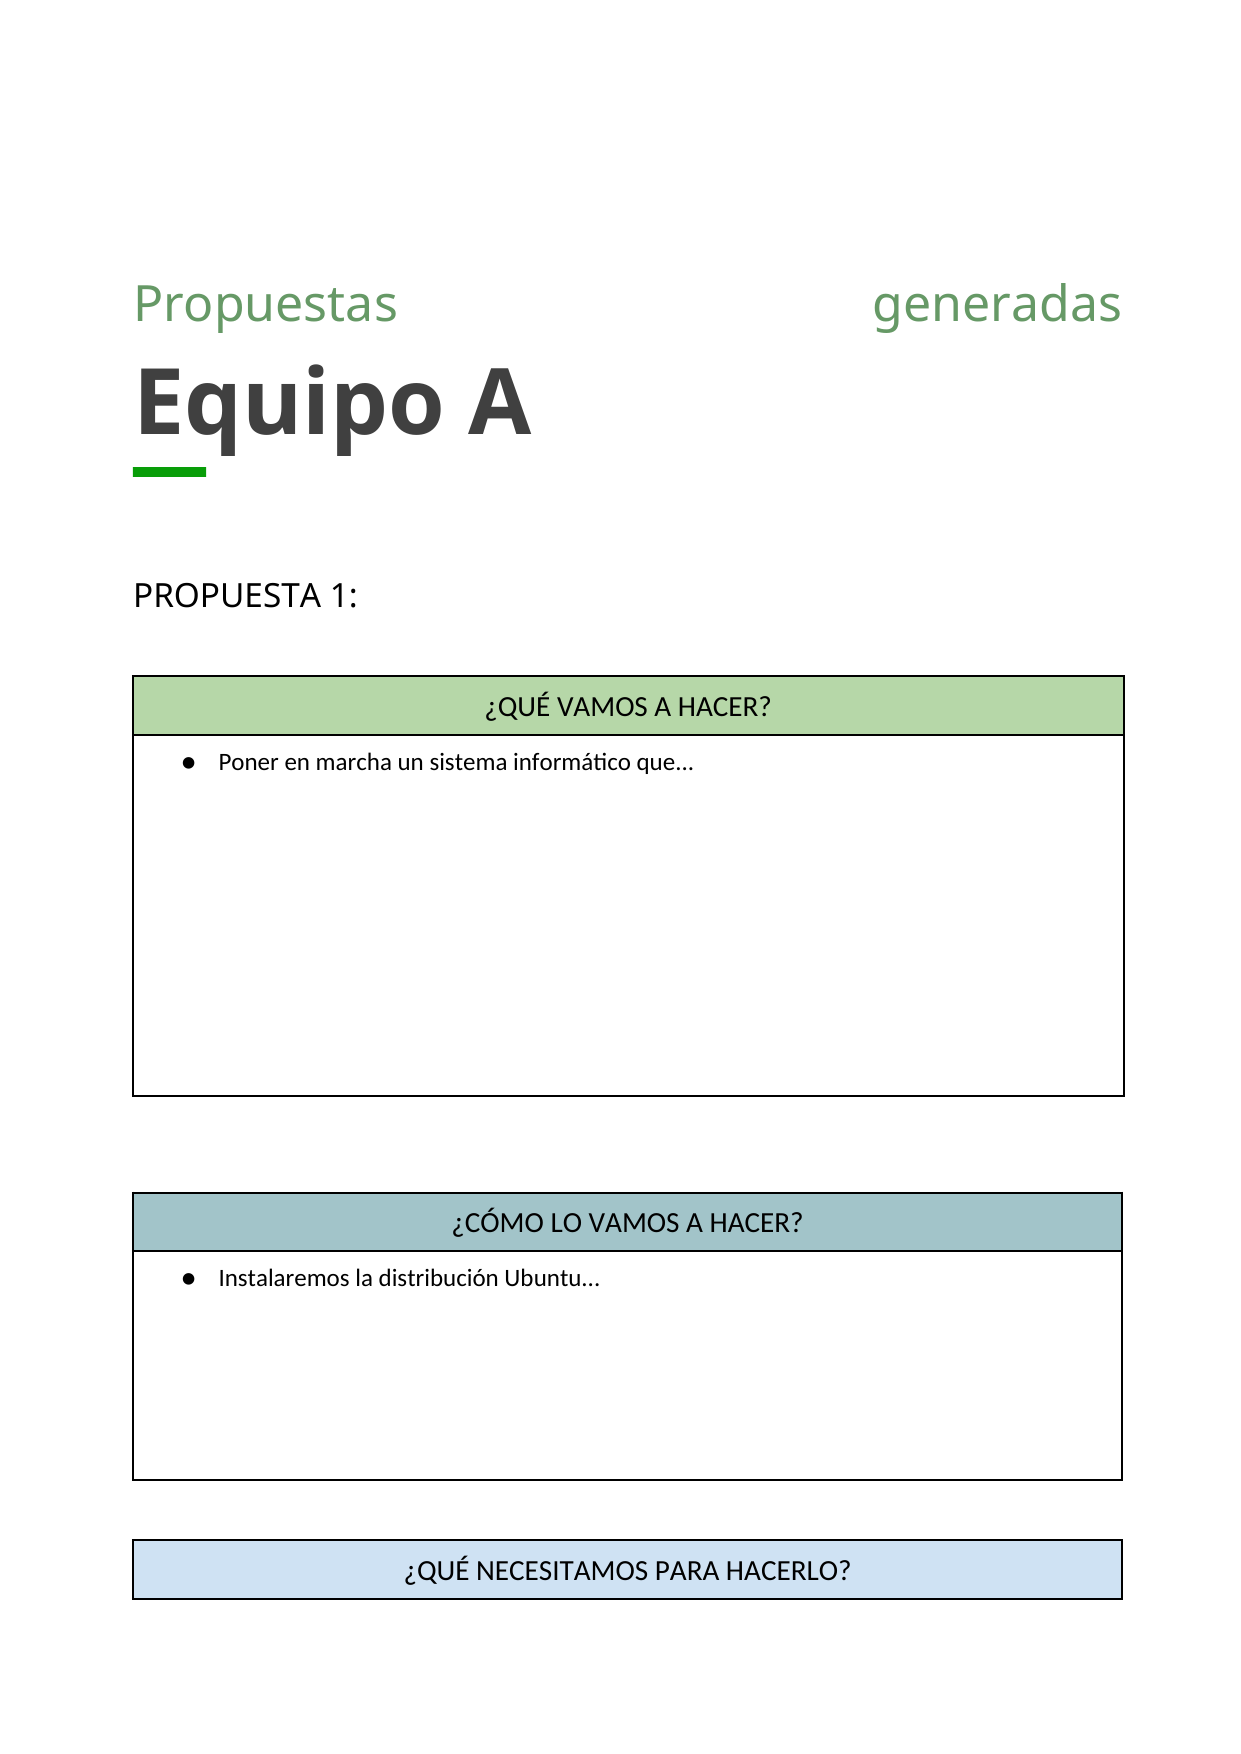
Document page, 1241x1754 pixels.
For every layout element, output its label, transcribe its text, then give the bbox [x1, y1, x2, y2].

table_header ¿QUÉ VAMOS A HACER? [134, 677, 1123, 734]
table_header ¿CÓMO LO VAMOS A HACER? [134, 1194, 1121, 1250]
text PROPUESTA 1: [133, 571, 1122, 617]
table_header ¿QUÉ NECESITAMOS PARA HACERLO? [134, 1541, 1121, 1598]
table_cell Instalaremos la distribución Ubuntu... [134, 1252, 1121, 1479]
picture [132, 467, 207, 477]
table_cell Poner en marcha un sistema informático que... [134, 736, 1123, 1095]
title Propuestas generadas Equipo A [133, 268, 1122, 461]
